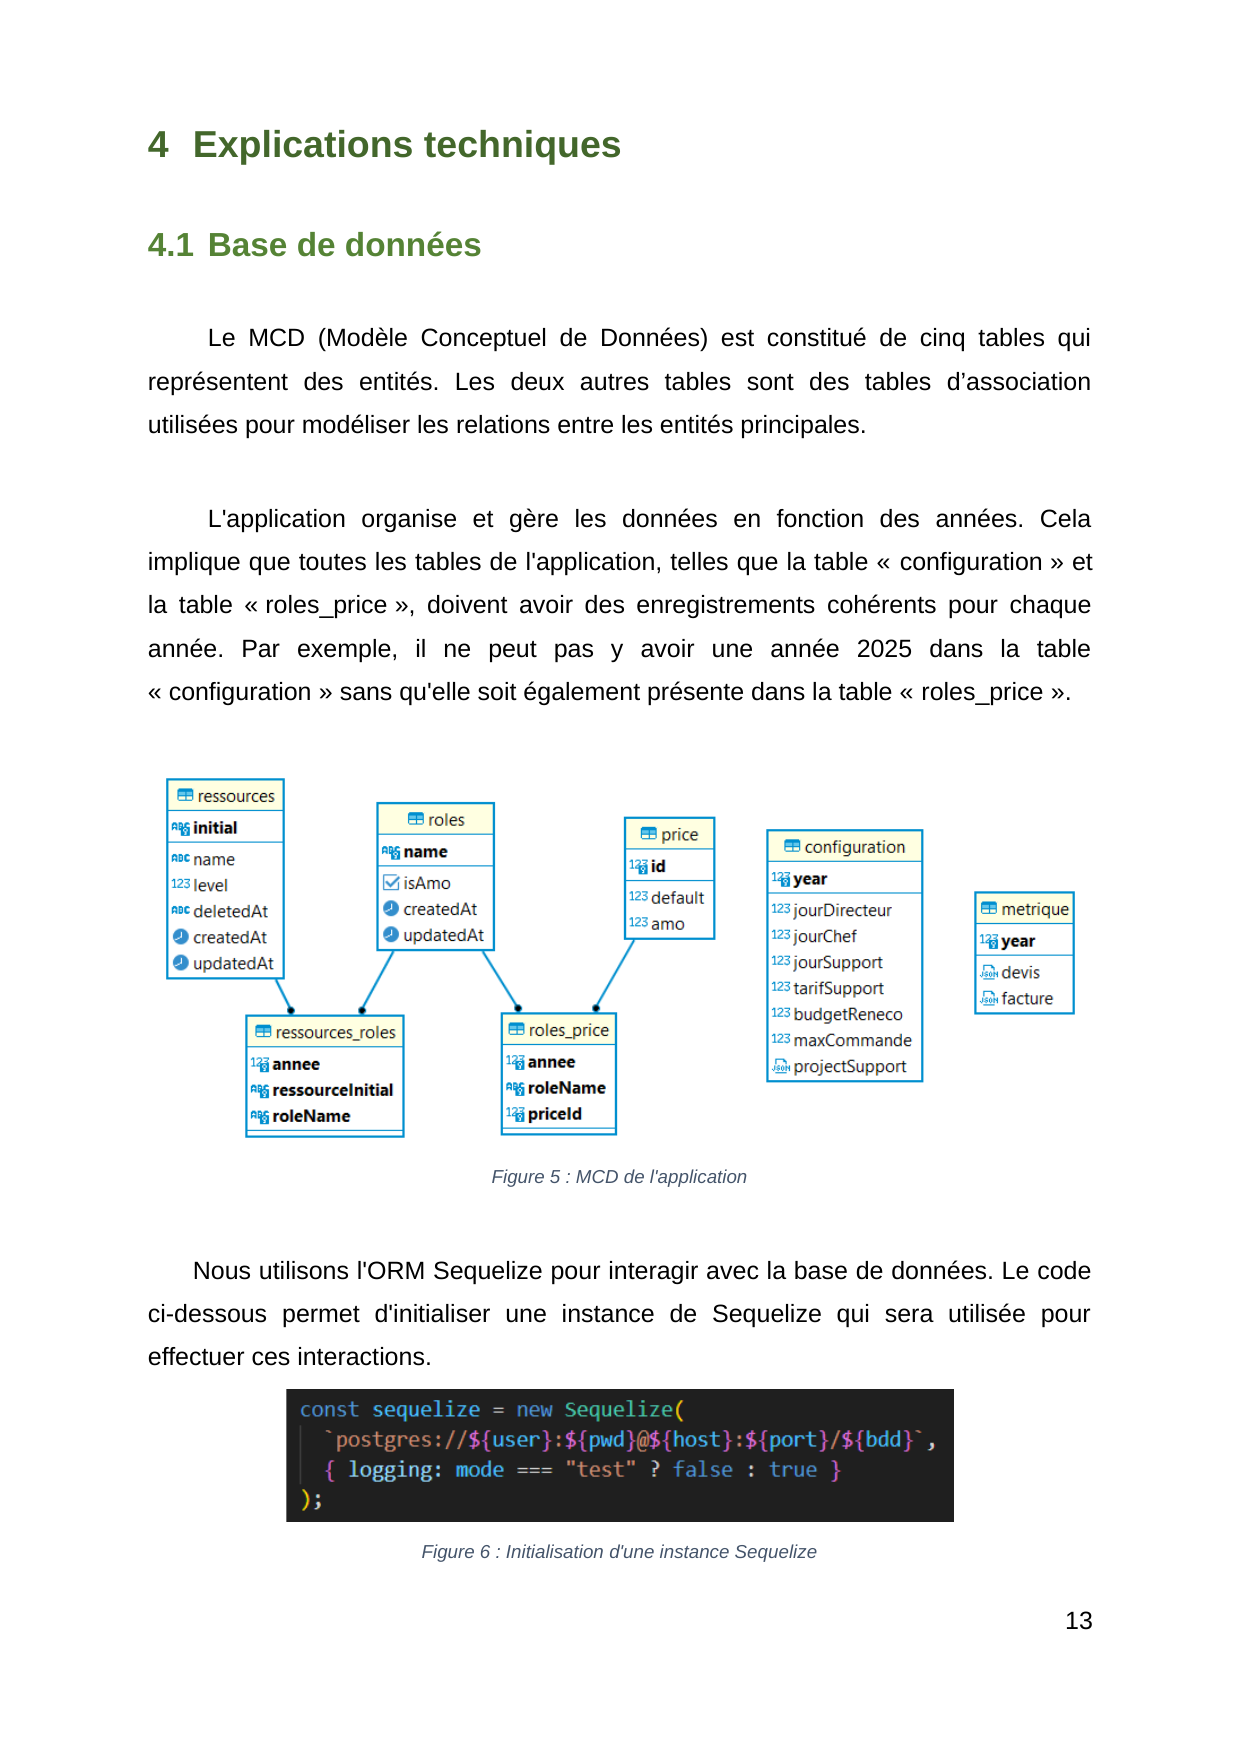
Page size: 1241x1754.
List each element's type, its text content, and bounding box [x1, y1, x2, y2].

subtitle Base de données [148, 225, 1093, 264]
text Figure 6 : Initialisation d'une instance Sequelize [148, 1541, 1093, 1562]
text Nous utilisons l'ORM Sequelize pour interagir avec la base de données. Le code ci-dessous permet d'initialiser une instance de Sequelize qui sera utilisée pour effectuer ces interactions. [148, 1256, 1093, 1371]
text Le MCD (Modèle Conceptuel de Données) est constitué de cinq tables qui représentent des entités. Les deux autres tables sont des tables d’association utilisées pour modéliser les relations entre les entités principales. [148, 323, 1093, 438]
subtitle Explications techniques [148, 122, 1093, 165]
text L'application organise et gère les données en fonction des années. Cela implique que toutes les tables de l'application, telles que la table « configuration » et la table « roles_price », doivent avoir des enregistrements cohérents pour chaque année. Par exemple, il ne peut pas y avoir une année 2025 dans la table « configuration » sans qu'elle soit également présente dans la table « roles_price ». [148, 504, 1093, 706]
text Figure 5 : MCD de l'application [148, 1166, 1093, 1188]
